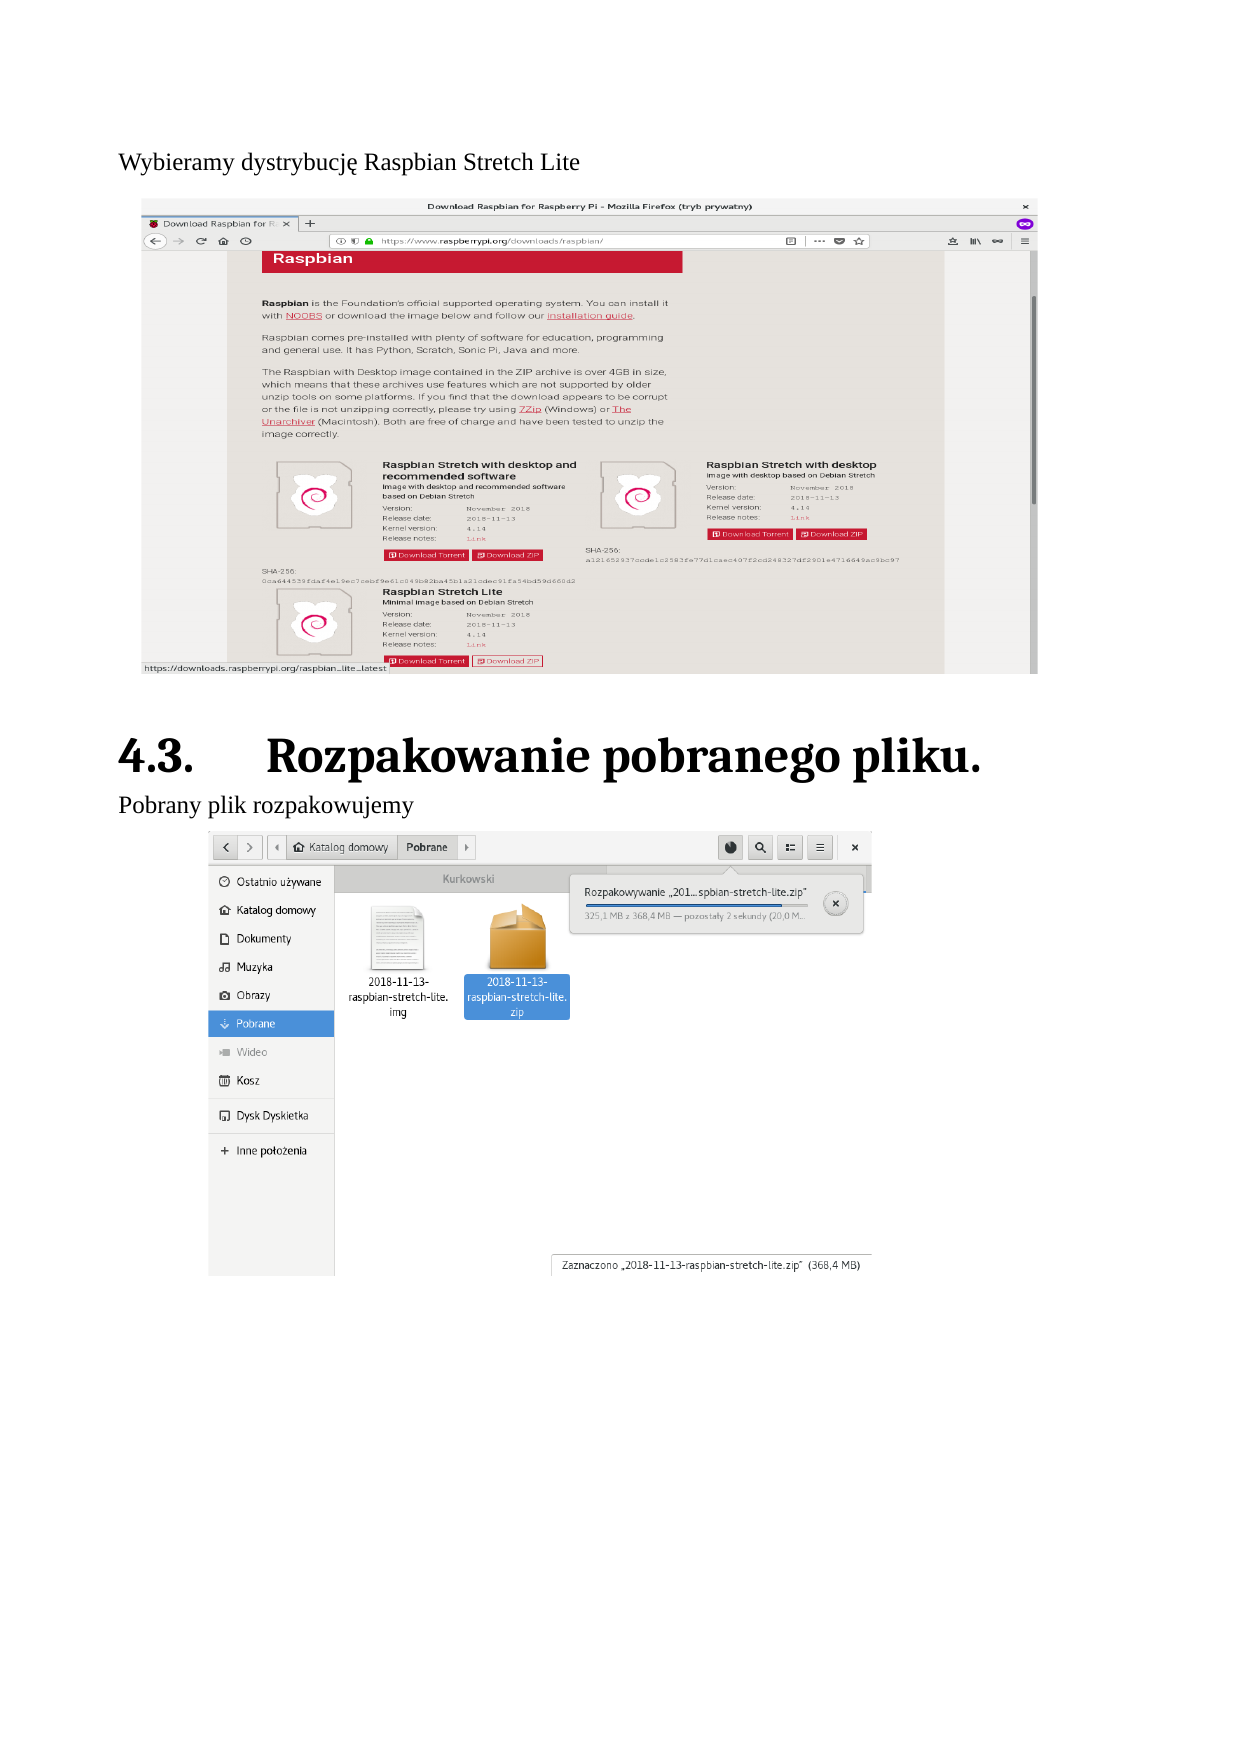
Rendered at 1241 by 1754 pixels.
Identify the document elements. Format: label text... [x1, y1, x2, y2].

picture [141, 198, 1038, 674]
text Wybieramy dystrybucję Raspbian Stretch Lite [118, 147, 1122, 176]
picture [208, 831, 872, 1276]
text Pobrany plik rozpakowujemy [118, 790, 1122, 819]
subtitle Rozpakowanie pobranego pliku. [118, 727, 1122, 784]
